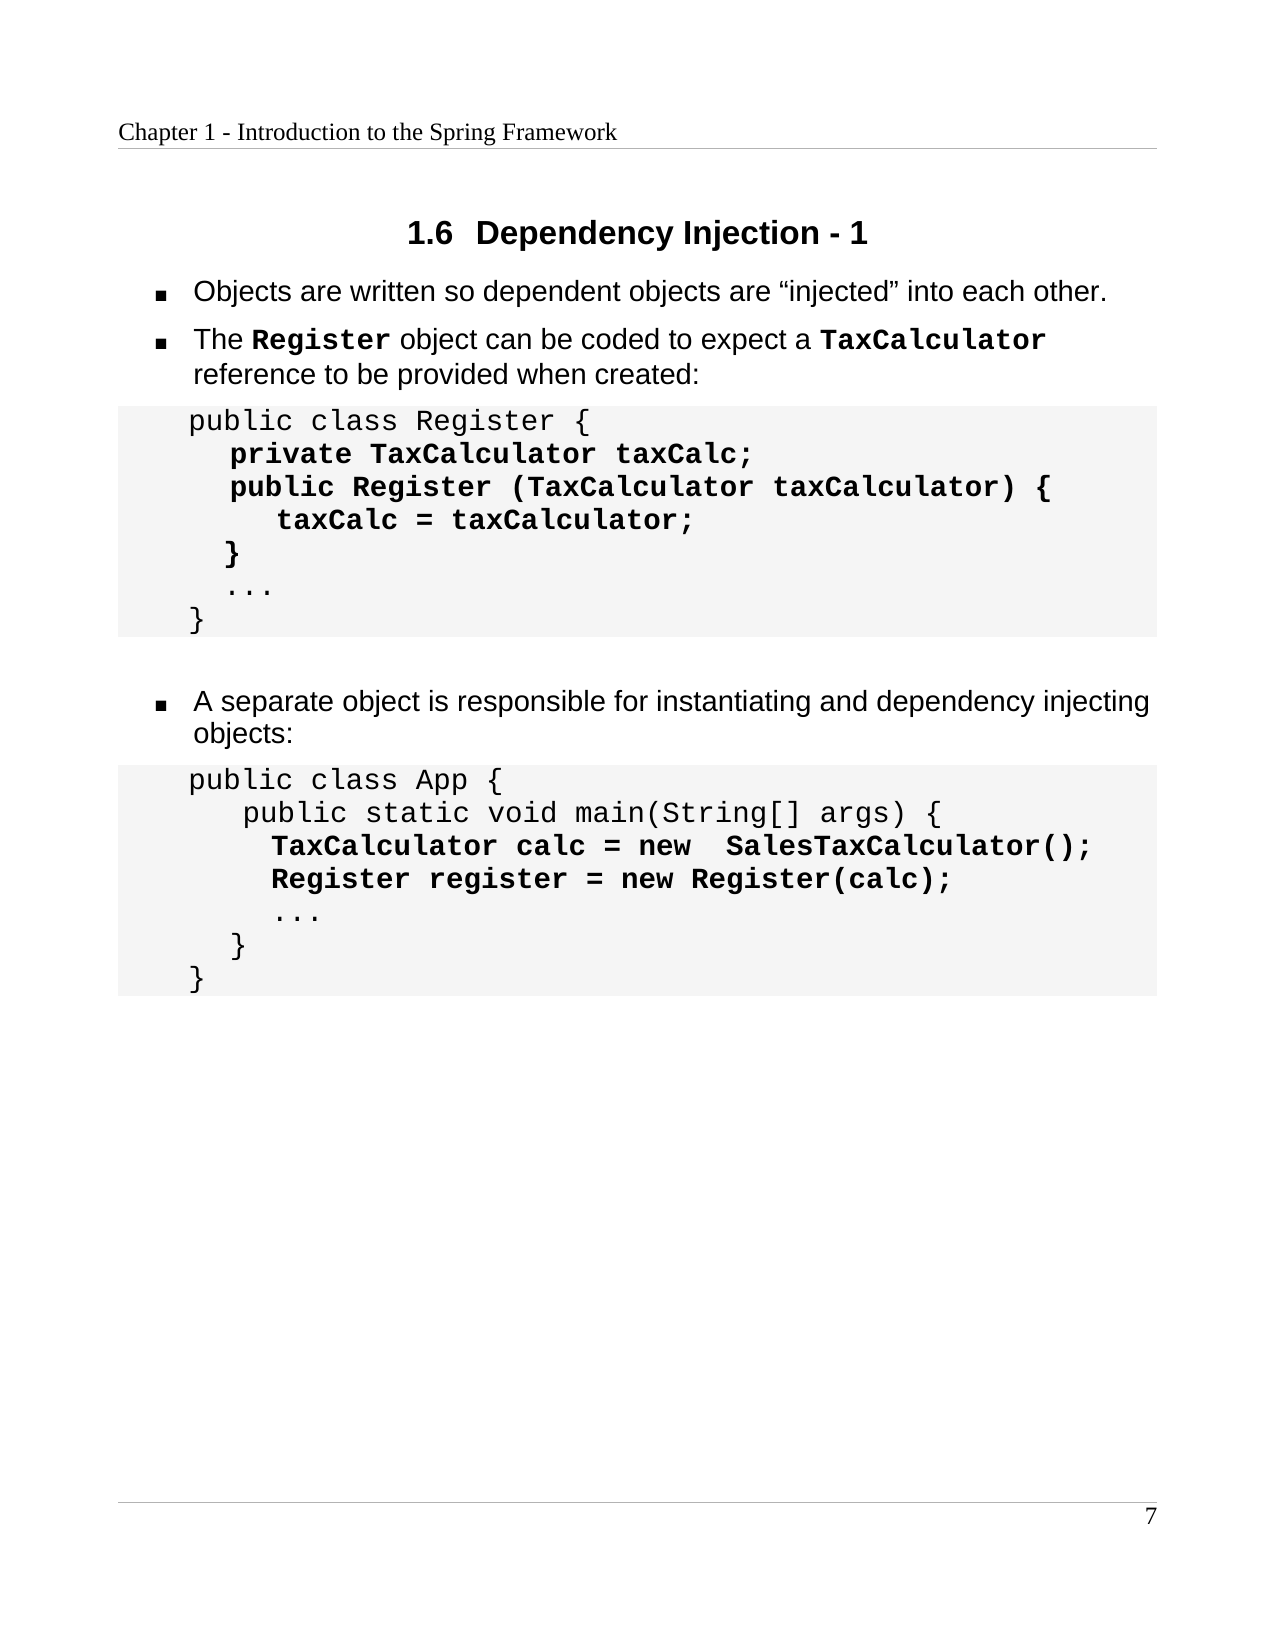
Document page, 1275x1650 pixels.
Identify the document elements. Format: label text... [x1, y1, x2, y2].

text } [118, 604, 1157, 637]
subtitle Dependency Injection - 1 [118, 214, 1157, 251]
text public static void main(String[] args) { [118, 798, 1157, 831]
text TaxCalculator calc = new SalesTaxCalculator(); [118, 831, 1157, 864]
text ... [118, 571, 1157, 604]
text private TaxCalculator taxCalc; [118, 439, 1157, 472]
text Register register = new Register(calc); [118, 864, 1157, 897]
text } [118, 538, 1157, 571]
text ... [118, 897, 1157, 930]
text public class Register { [118, 406, 1157, 439]
text public class App { [118, 765, 1157, 798]
list A separate object is responsible for instantiating and dependency injecting objects: [156, 684, 1157, 750]
list Objects are written so dependent objects are “injected” into each other. [156, 275, 1157, 308]
text } [118, 963, 1157, 996]
text } [118, 930, 1157, 963]
list The Register object can be coded to expect a TaxCalculator reference to be provided when created: [156, 323, 1157, 391]
text public Register (TaxCalculator taxCalculator) { [118, 472, 1157, 505]
text taxCalc = taxCalculator; [118, 505, 1157, 538]
